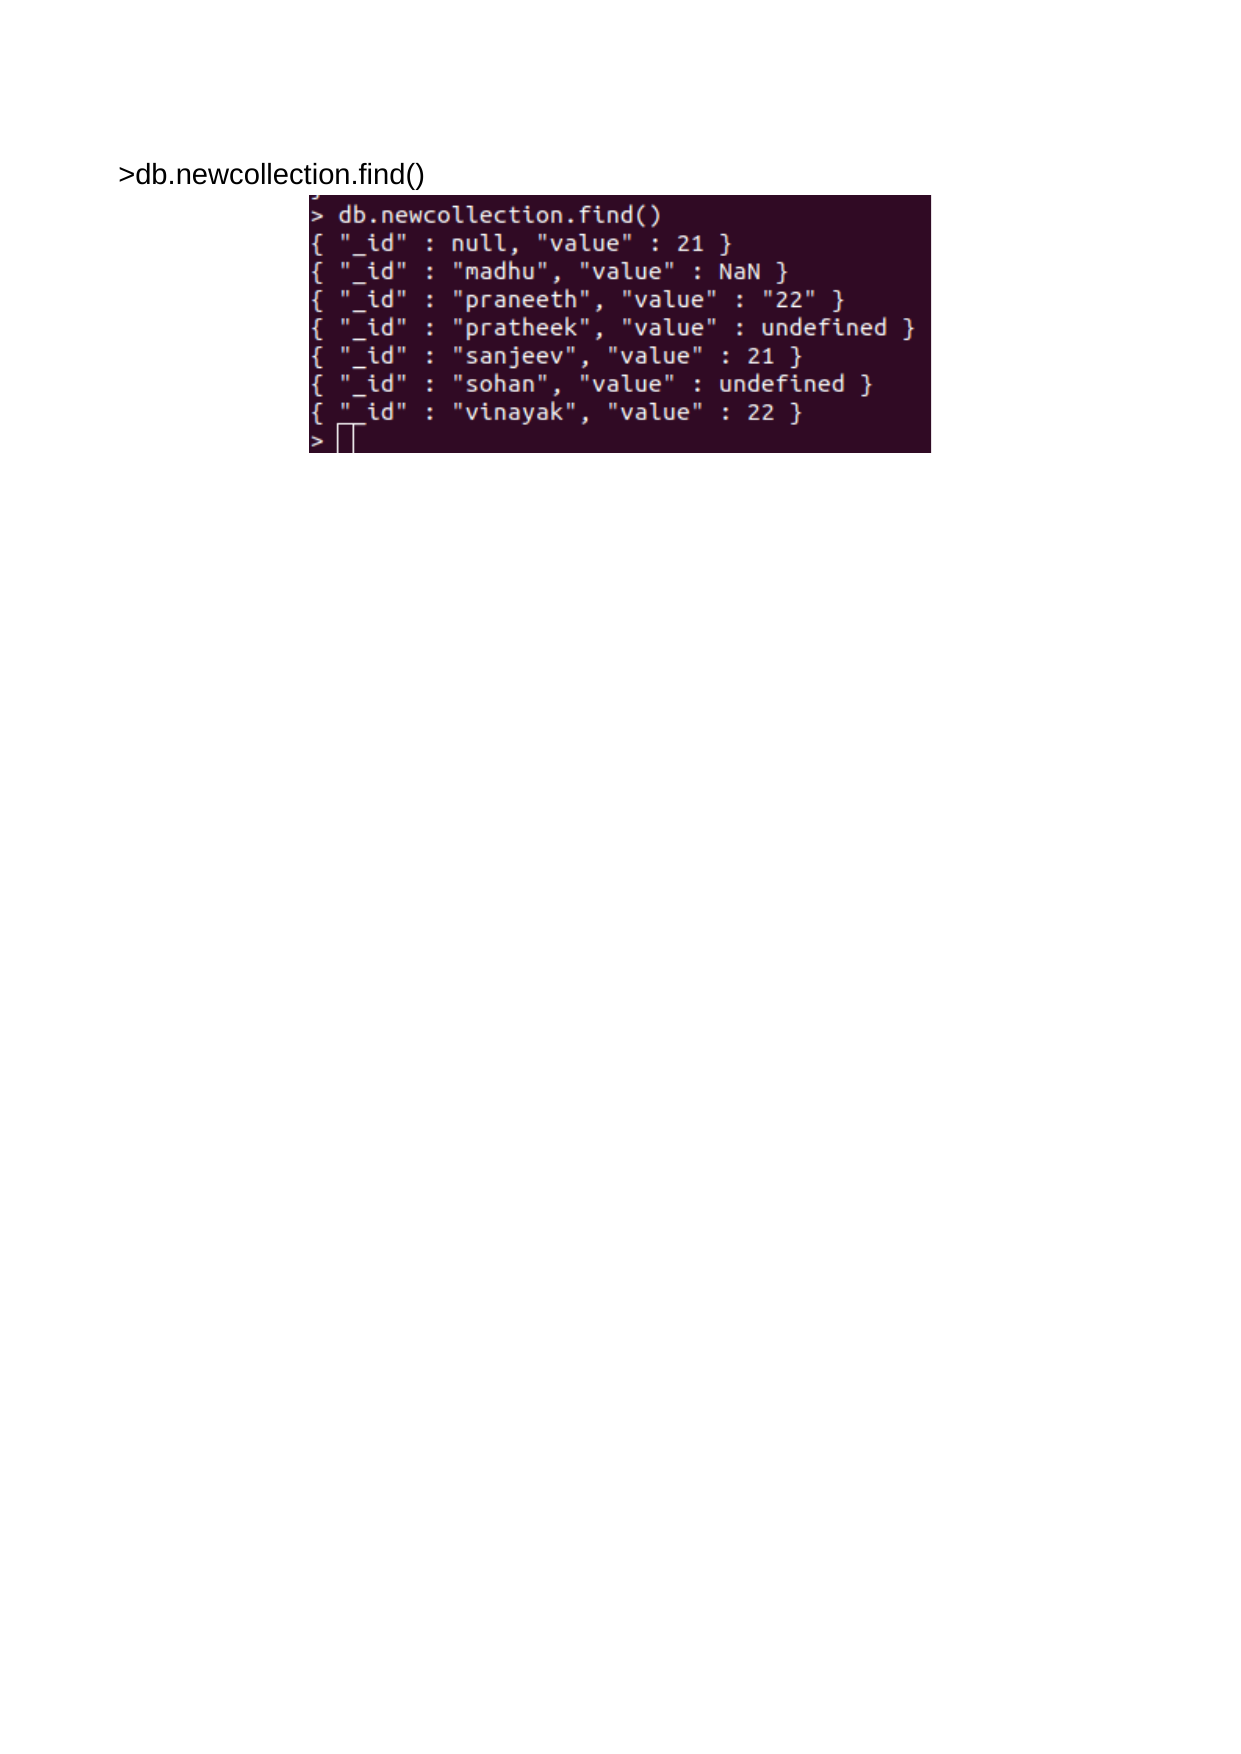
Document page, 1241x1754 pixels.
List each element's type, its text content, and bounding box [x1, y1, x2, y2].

picture [309, 195, 932, 453]
text >db.newcollection.find() [118, 157, 1122, 190]
